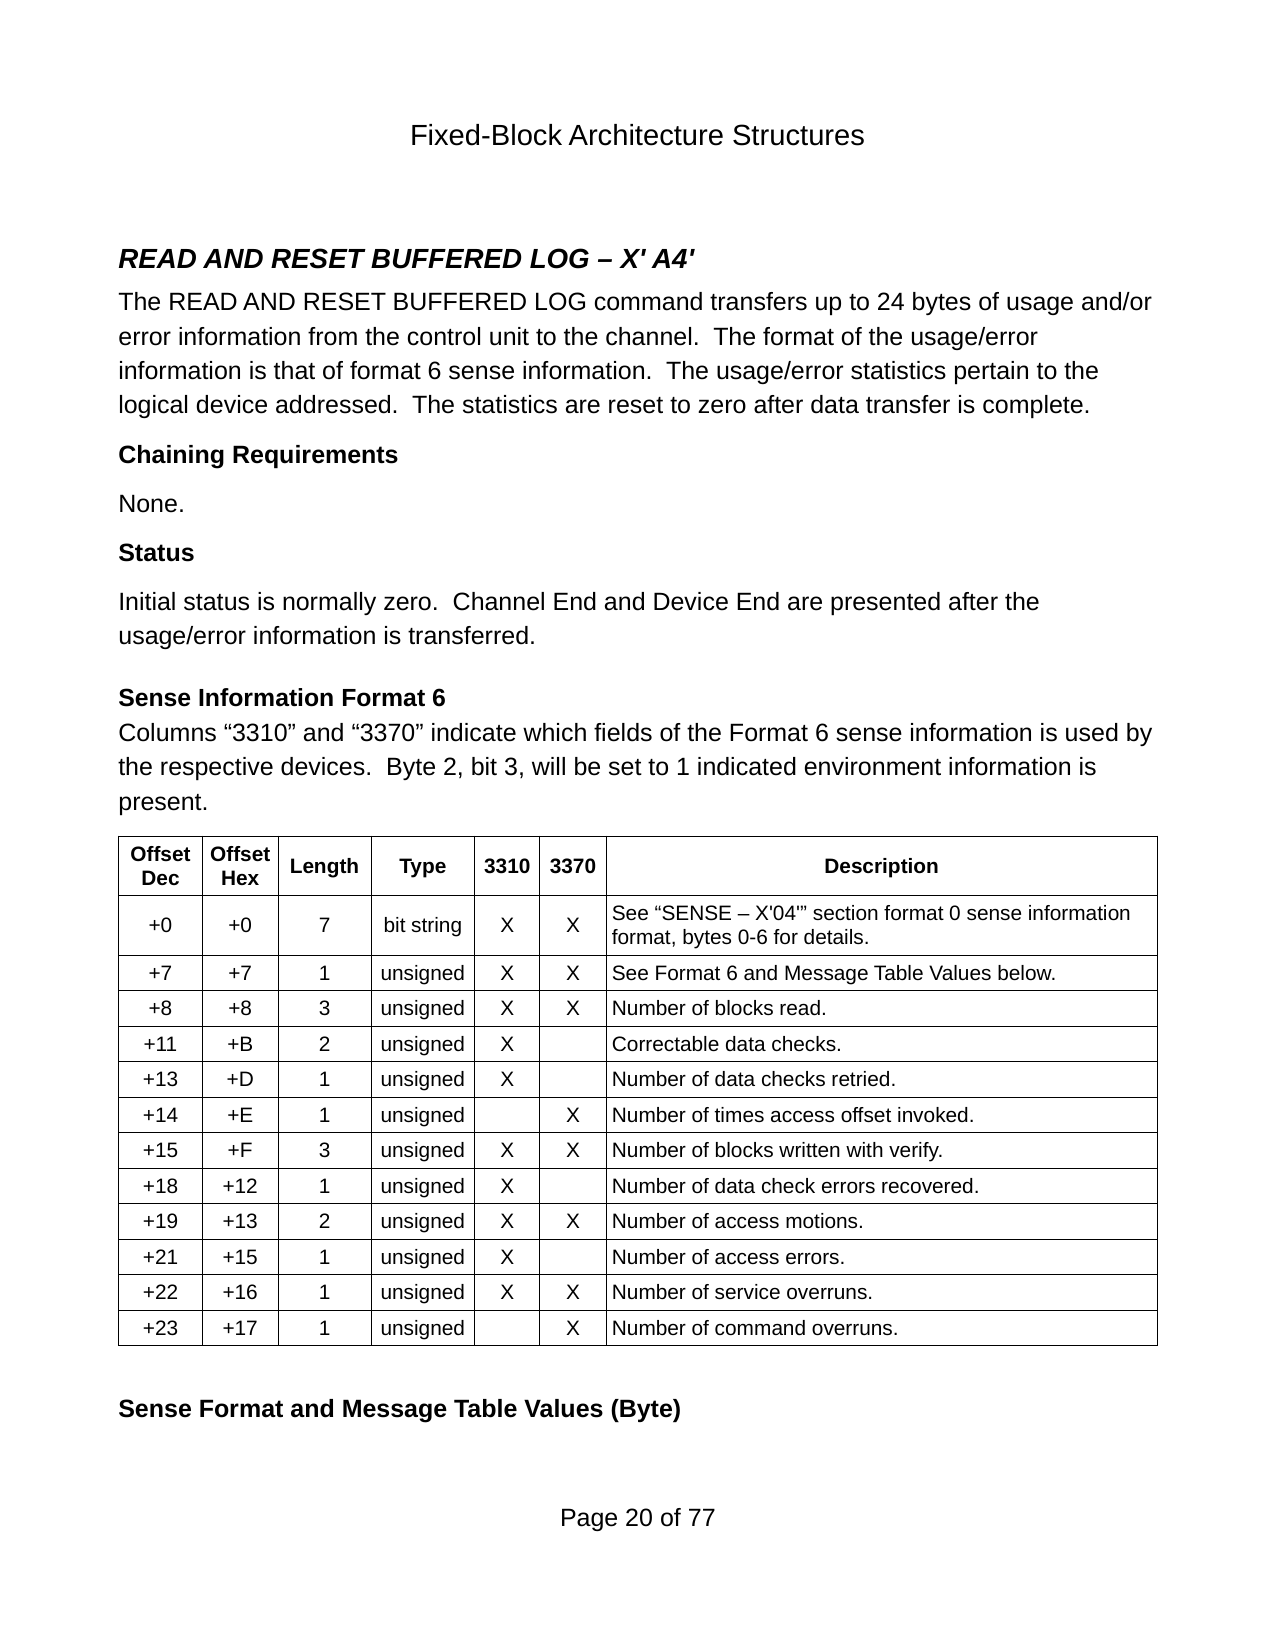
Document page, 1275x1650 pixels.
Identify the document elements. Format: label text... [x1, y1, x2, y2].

table_cell Number of access motions. [607, 1204, 1157, 1239]
table_cell X [475, 1062, 539, 1097]
text The READ AND RESET BUFFERED LOG command transfers up to 24 bytes of usage and/or error information from the control unit to the channel. The format of the usage/error information is that of format 6 sense information. The usage/error statistics pertain to the logical device addressed. The statistics are reset to zero after data transfer is complete. [118, 287, 1157, 419]
table_cell unsigned [372, 1240, 474, 1274]
table_header Description [607, 837, 1157, 895]
table_cell Number of service overruns. [607, 1275, 1157, 1310]
table_cell unsigned [372, 1062, 474, 1097]
table_cell X [475, 1240, 539, 1274]
table_cell Number of data checks retried. [607, 1062, 1157, 1097]
table_header Type [372, 837, 474, 895]
table_cell unsigned [372, 1098, 474, 1132]
table_cell X [475, 991, 539, 1026]
table_cell 2 [279, 1204, 371, 1239]
table_cell X [540, 991, 606, 1026]
table_header Offset Dec [119, 837, 202, 895]
table_cell 1 [279, 1275, 371, 1310]
table_cell X [540, 1275, 606, 1310]
table_cell unsigned [372, 1275, 474, 1310]
subtitle Sense Information Format 6 [118, 683, 1157, 711]
table_cell 1 [279, 1098, 371, 1132]
table_cell X [475, 956, 539, 990]
table_cell [540, 1062, 606, 1097]
table_cell +D [203, 1062, 278, 1097]
table_cell X [475, 1275, 539, 1310]
table_cell unsigned [372, 1311, 474, 1345]
table_cell +13 [203, 1204, 278, 1239]
table_cell 3 [279, 991, 371, 1026]
table_cell X [475, 1204, 539, 1239]
table_cell +23 [119, 1311, 202, 1345]
text None. [118, 489, 1157, 517]
table_cell Correctable data checks. [607, 1027, 1157, 1061]
table_cell X [540, 1311, 606, 1345]
table_cell X [475, 896, 539, 954]
table_header Offset Hex [203, 837, 278, 895]
table_cell 1 [279, 956, 371, 990]
table_cell +7 [203, 956, 278, 990]
text Status [118, 538, 1157, 566]
table_cell unsigned [372, 1133, 474, 1168]
table_cell unsigned [372, 1169, 474, 1203]
table_cell unsigned [372, 1204, 474, 1239]
table_cell [540, 1027, 606, 1061]
table_cell Number of blocks read. [607, 991, 1157, 1026]
table_cell Number of data check errors recovered. [607, 1169, 1157, 1203]
table_cell Number of command overruns. [607, 1311, 1157, 1345]
table_cell +F [203, 1133, 278, 1168]
table_cell [540, 1169, 606, 1203]
table_cell X [540, 1133, 606, 1168]
table_cell +18 [119, 1169, 202, 1203]
table_header 3370 [540, 837, 606, 895]
table_cell X [475, 1133, 539, 1168]
table_cell +8 [203, 991, 278, 1026]
table_cell +11 [119, 1027, 202, 1061]
table_cell X [475, 1027, 539, 1061]
table_cell +15 [203, 1240, 278, 1274]
table_cell See “SENSE – X'04'” section format 0 sense information format, bytes 0-6 for details. [607, 896, 1157, 954]
table_cell +E [203, 1098, 278, 1132]
table_cell X [540, 1098, 606, 1132]
table_cell [540, 1240, 606, 1274]
table_cell 1 [279, 1240, 371, 1274]
table_cell unsigned [372, 1027, 474, 1061]
table_header Length [279, 837, 371, 895]
table_cell 7 [279, 896, 371, 954]
table_cell X [540, 956, 606, 990]
text Initial status is normally zero. Channel End and Device End are presented after the usage/error information is transferred. [118, 587, 1157, 650]
table_cell +16 [203, 1275, 278, 1310]
table_cell +7 [119, 956, 202, 990]
table_cell +14 [119, 1098, 202, 1132]
table_cell +15 [119, 1133, 202, 1168]
table_cell +22 [119, 1275, 202, 1310]
table_cell +B [203, 1027, 278, 1061]
text Chaining Requirements [118, 439, 1157, 468]
table_cell X [475, 1169, 539, 1203]
table_cell unsigned [372, 956, 474, 990]
table_cell Number of access errors. [607, 1240, 1157, 1274]
table_cell See Format 6 and Message Table Values below. [607, 956, 1157, 990]
table_cell [475, 1098, 539, 1132]
table_cell Number of times access offset invoked. [607, 1098, 1157, 1132]
table_cell 1 [279, 1062, 371, 1097]
table_cell +19 [119, 1204, 202, 1239]
text Sense Format and Message Table Values (Byte) [118, 1394, 1157, 1423]
table_cell 2 [279, 1027, 371, 1061]
table_cell +21 [119, 1240, 202, 1274]
table_cell +17 [203, 1311, 278, 1345]
table_cell +0 [119, 896, 202, 954]
table_cell +8 [119, 991, 202, 1026]
table_cell [475, 1311, 539, 1345]
table_cell +0 [203, 896, 278, 954]
table_cell +13 [119, 1062, 202, 1097]
table_cell unsigned [372, 991, 474, 1026]
table_cell 1 [279, 1169, 371, 1203]
subtitle READ AND RESET BUFFERED LOG – X' A4' [118, 243, 1157, 274]
table_cell Number of blocks written with verify. [607, 1133, 1157, 1168]
table_cell +12 [203, 1169, 278, 1203]
table_header 3310 [475, 837, 539, 895]
table_cell bit string [372, 896, 474, 954]
table_cell X [540, 1204, 606, 1239]
table_cell X [540, 896, 606, 954]
text Columns “3310” and “3370” indicate which fields of the Format 6 sense information is used by the respective devices. Byte 2, bit 3, will be set to 1 indicated environment information is present. [118, 718, 1157, 815]
table_cell 1 [279, 1311, 371, 1345]
table_cell 3 [279, 1133, 371, 1168]
